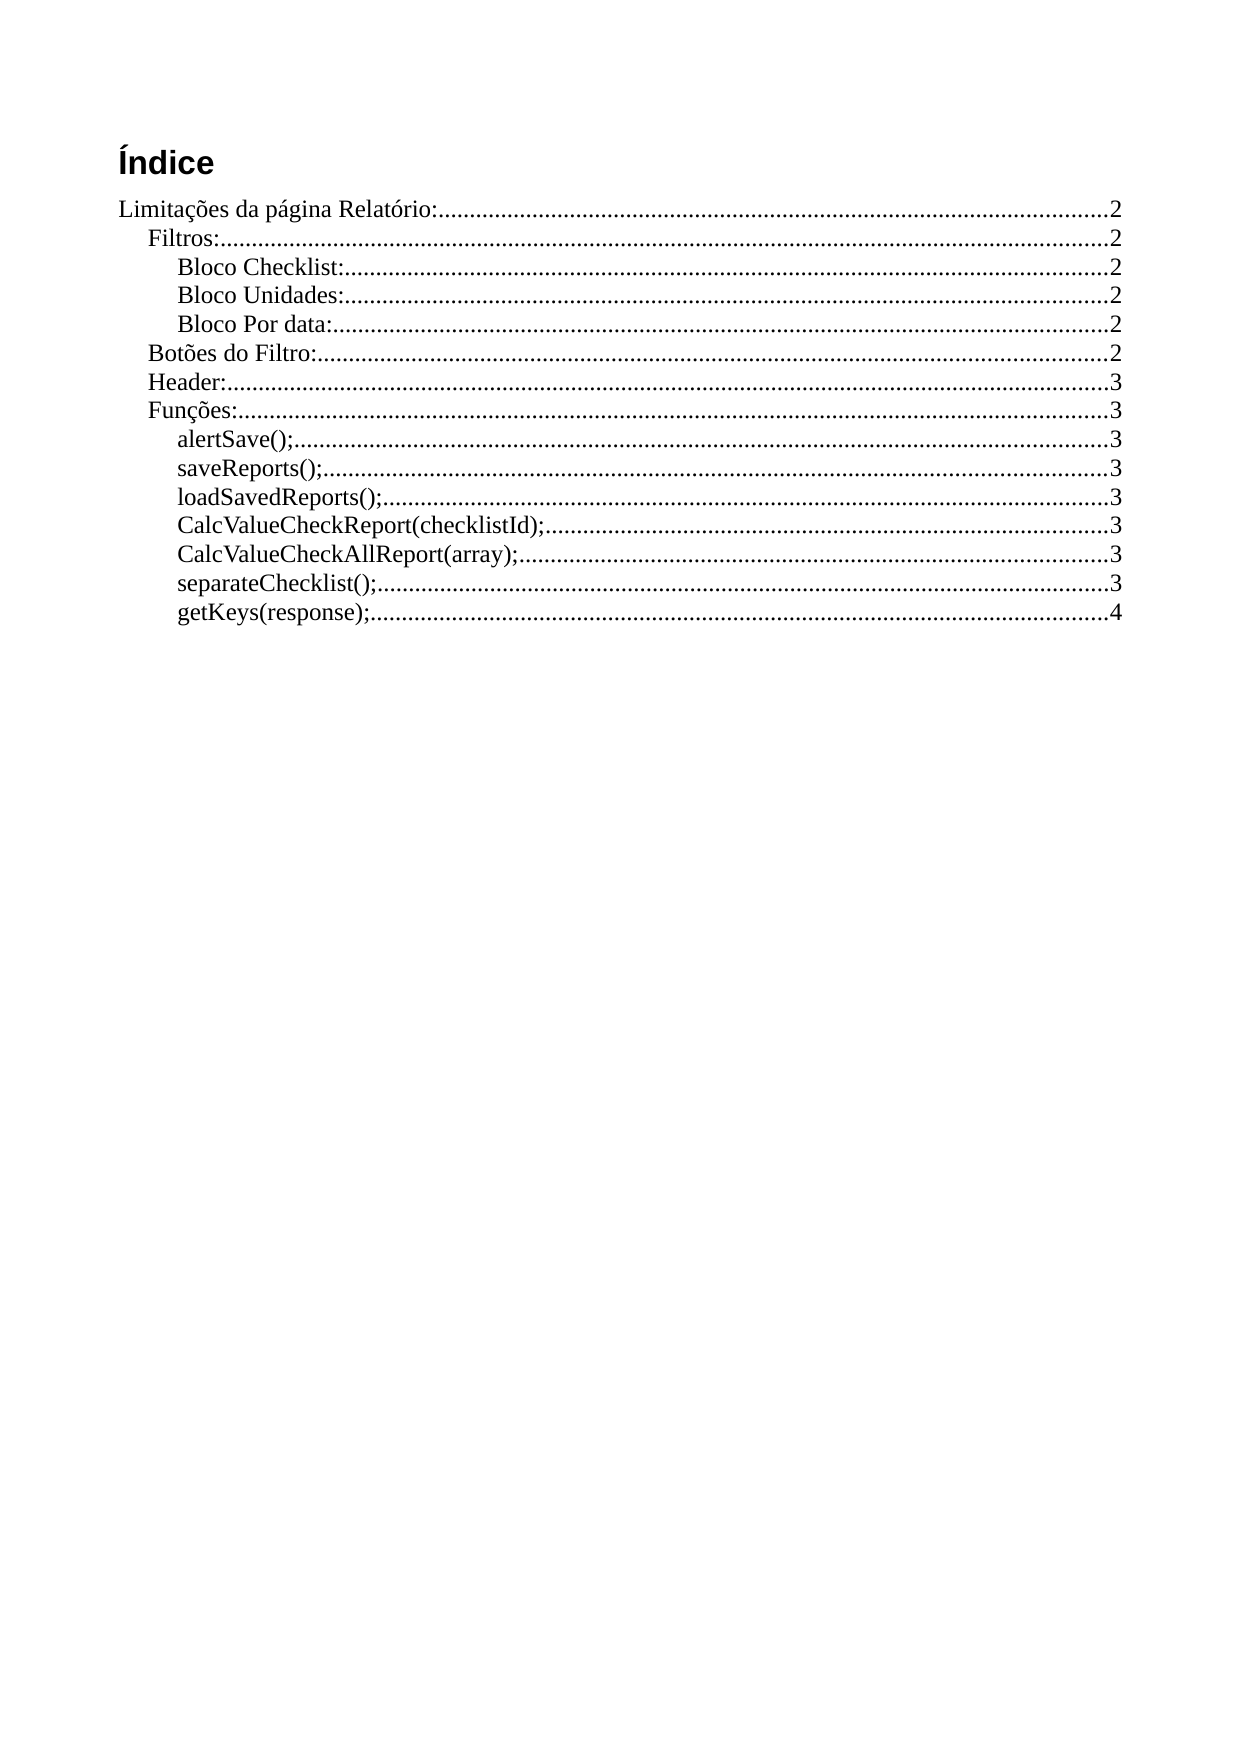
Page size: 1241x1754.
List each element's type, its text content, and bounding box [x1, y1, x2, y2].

subtitle Índice [118, 143, 1122, 182]
text Header: 3 [148, 367, 1122, 395]
text separateChecklist(); 3 [177, 568, 1122, 597]
text Botões do Filtro: 2 [148, 338, 1122, 367]
text Bloco Por data: 2 [177, 309, 1122, 338]
text loadSavedReports(); 3 [177, 482, 1122, 510]
text Funções: 3 [148, 395, 1122, 424]
text CalcValueCheckReport(checklistId); 3 [177, 510, 1122, 539]
text Bloco Checklist: 2 [177, 252, 1122, 280]
text Limitações da página Relatório: 2 [118, 194, 1122, 223]
text Filtros: 2 [148, 223, 1122, 252]
text saveReports(); 3 [177, 453, 1122, 482]
text CalcValueCheckAllReport(array); 3 [177, 539, 1122, 568]
text Bloco Unidades: 2 [177, 280, 1122, 309]
text getKeys(response); 4 [177, 597, 1122, 625]
text alertSave(); 3 [177, 424, 1122, 453]
